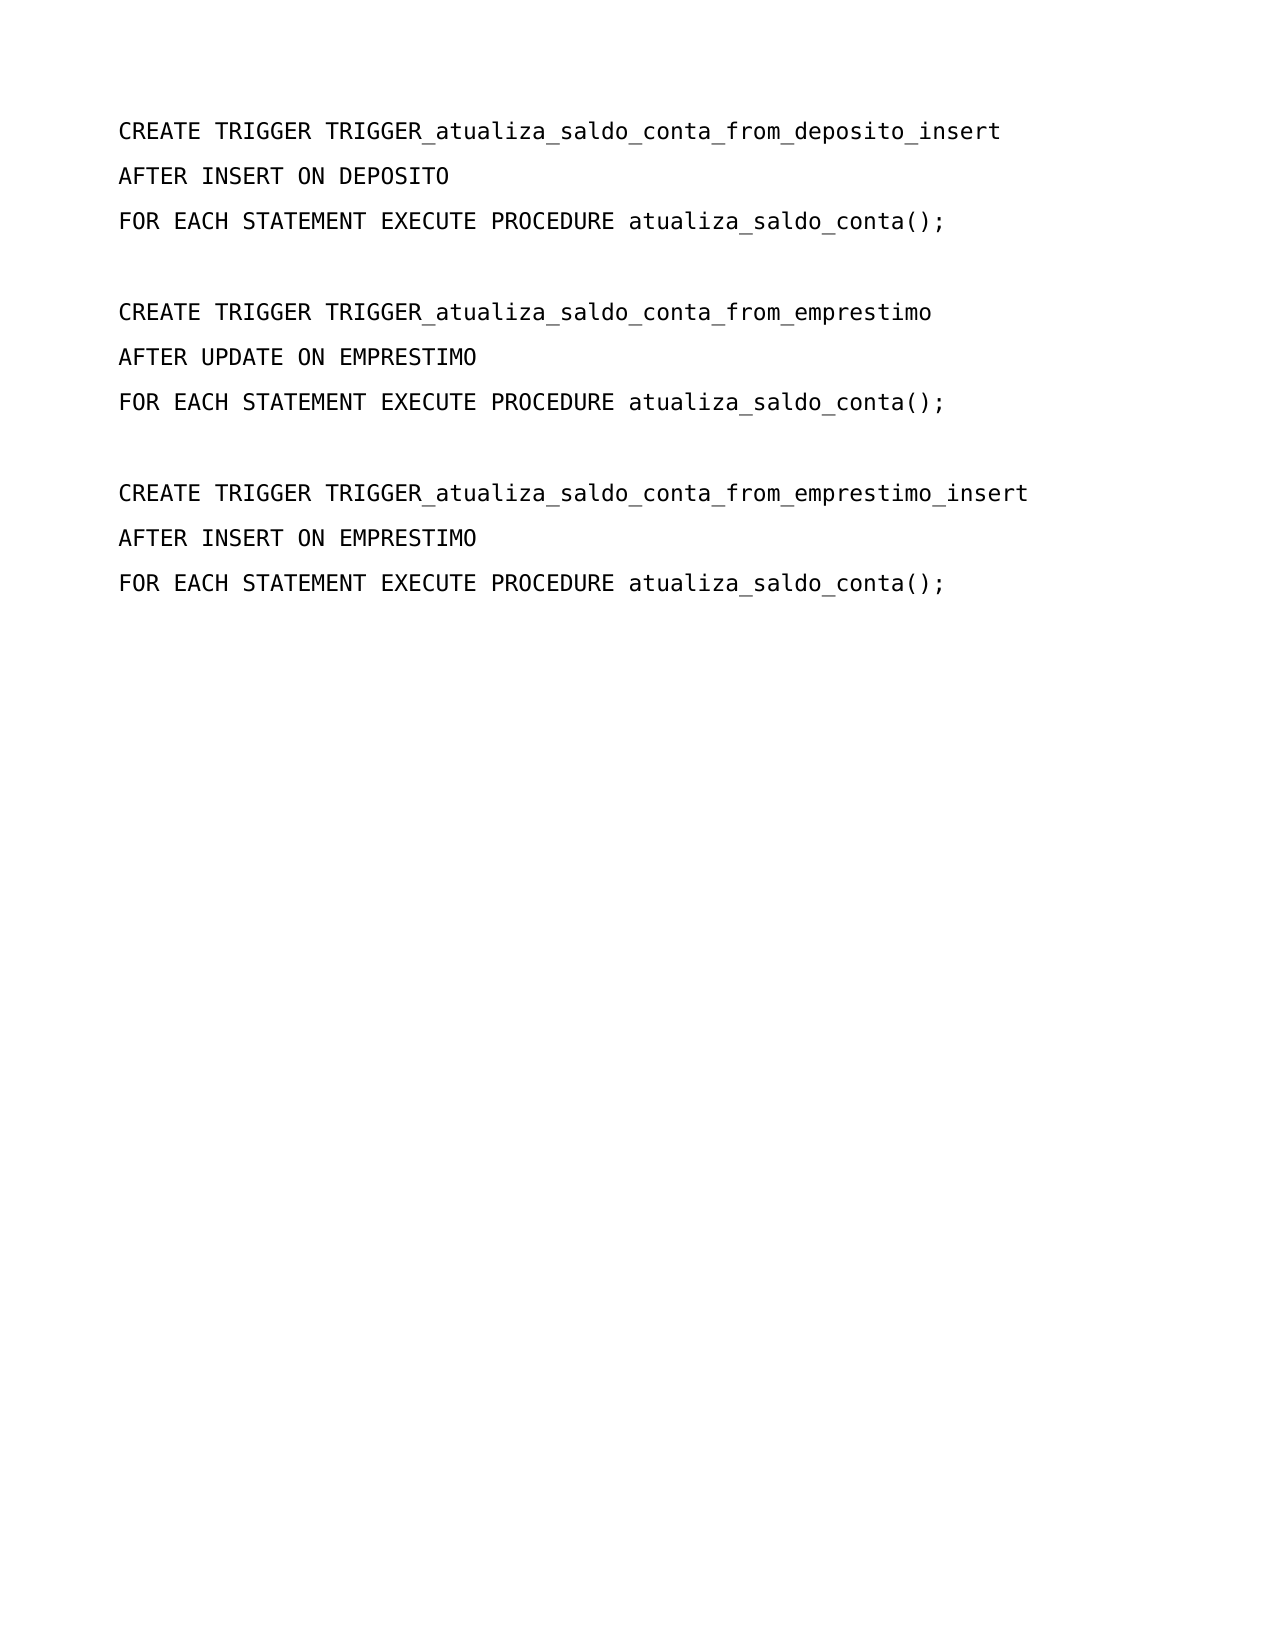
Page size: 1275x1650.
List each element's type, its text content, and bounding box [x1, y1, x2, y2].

text FOR EACH STATEMENT EXECUTE PROCEDURE atualiza_saldo_conta(); [118, 570, 1157, 597]
text AFTER UPDATE ON EMPRESTIMO [118, 344, 1157, 371]
text AFTER INSERT ON EMPRESTIMO [118, 525, 1157, 552]
text CREATE TRIGGER TRIGGER_atualiza_saldo_conta_from_deposito_insert [118, 118, 1157, 145]
text FOR EACH STATEMENT EXECUTE PROCEDURE atualiza_saldo_conta(); [118, 389, 1157, 416]
text FOR EACH STATEMENT EXECUTE PROCEDURE atualiza_saldo_conta(); [118, 208, 1157, 235]
text AFTER INSERT ON DEPOSITO [118, 163, 1157, 190]
text CREATE TRIGGER TRIGGER_atualiza_saldo_conta_from_emprestimo_insert [118, 480, 1157, 506]
text CREATE TRIGGER TRIGGER_atualiza_saldo_conta_from_emprestimo [118, 299, 1157, 326]
